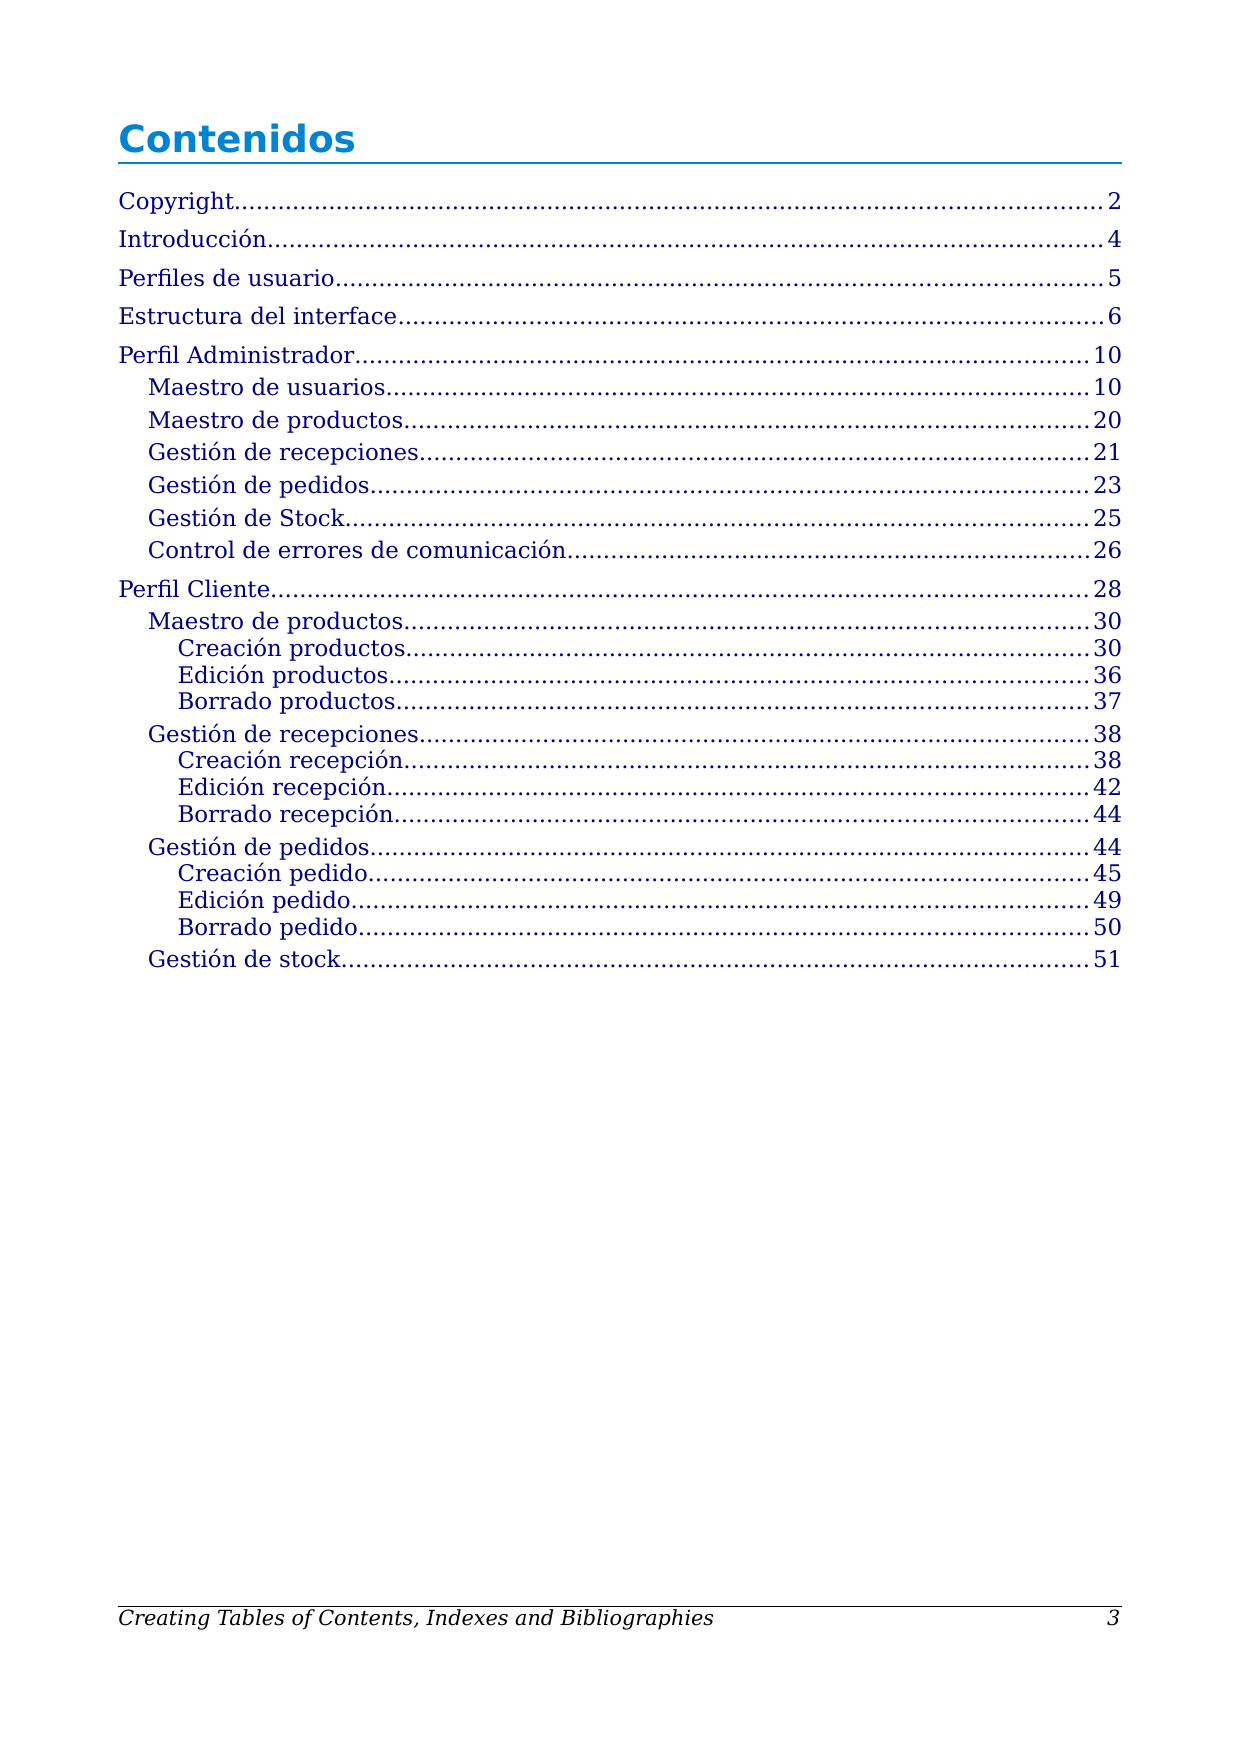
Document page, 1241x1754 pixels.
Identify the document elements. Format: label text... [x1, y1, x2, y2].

text Creación recepción 38 [177, 748, 1122, 774]
text Copyright 2 [118, 188, 1122, 215]
text Borrado recepción 44 [177, 801, 1122, 828]
text Perfiles de usuario 5 [118, 265, 1122, 292]
text Gestión de stock 51 [148, 946, 1122, 973]
text Maestro de productos 30 [148, 608, 1122, 635]
text Edición pedido 49 [177, 887, 1122, 914]
text Perfil Administrador 10 [118, 342, 1122, 368]
text Contenidos [118, 118, 1122, 162]
text Gestión de recepciones 21 [148, 439, 1122, 466]
text Gestión de Stock 25 [148, 505, 1122, 531]
text Estructura del interface 6 [118, 303, 1122, 330]
text Maestro de productos 20 [148, 407, 1122, 434]
text Control de errores de comunicación 26 [148, 537, 1122, 564]
text Gestión de pedidos 23 [148, 472, 1122, 499]
text Edición productos 36 [177, 662, 1122, 688]
text Edición recepción 42 [177, 774, 1122, 801]
text Gestión de pedidos 44 [148, 834, 1122, 860]
text Borrado productos 37 [177, 688, 1122, 715]
text Borrado pedido 50 [177, 914, 1122, 940]
text Gestión de recepciones 38 [148, 721, 1122, 748]
text Maestro de usuarios 10 [148, 374, 1122, 401]
text Creación productos 30 [177, 635, 1122, 662]
text Perfil Cliente 28 [118, 576, 1122, 602]
text Introducción 4 [118, 226, 1122, 253]
text Creación pedido 45 [177, 860, 1122, 887]
